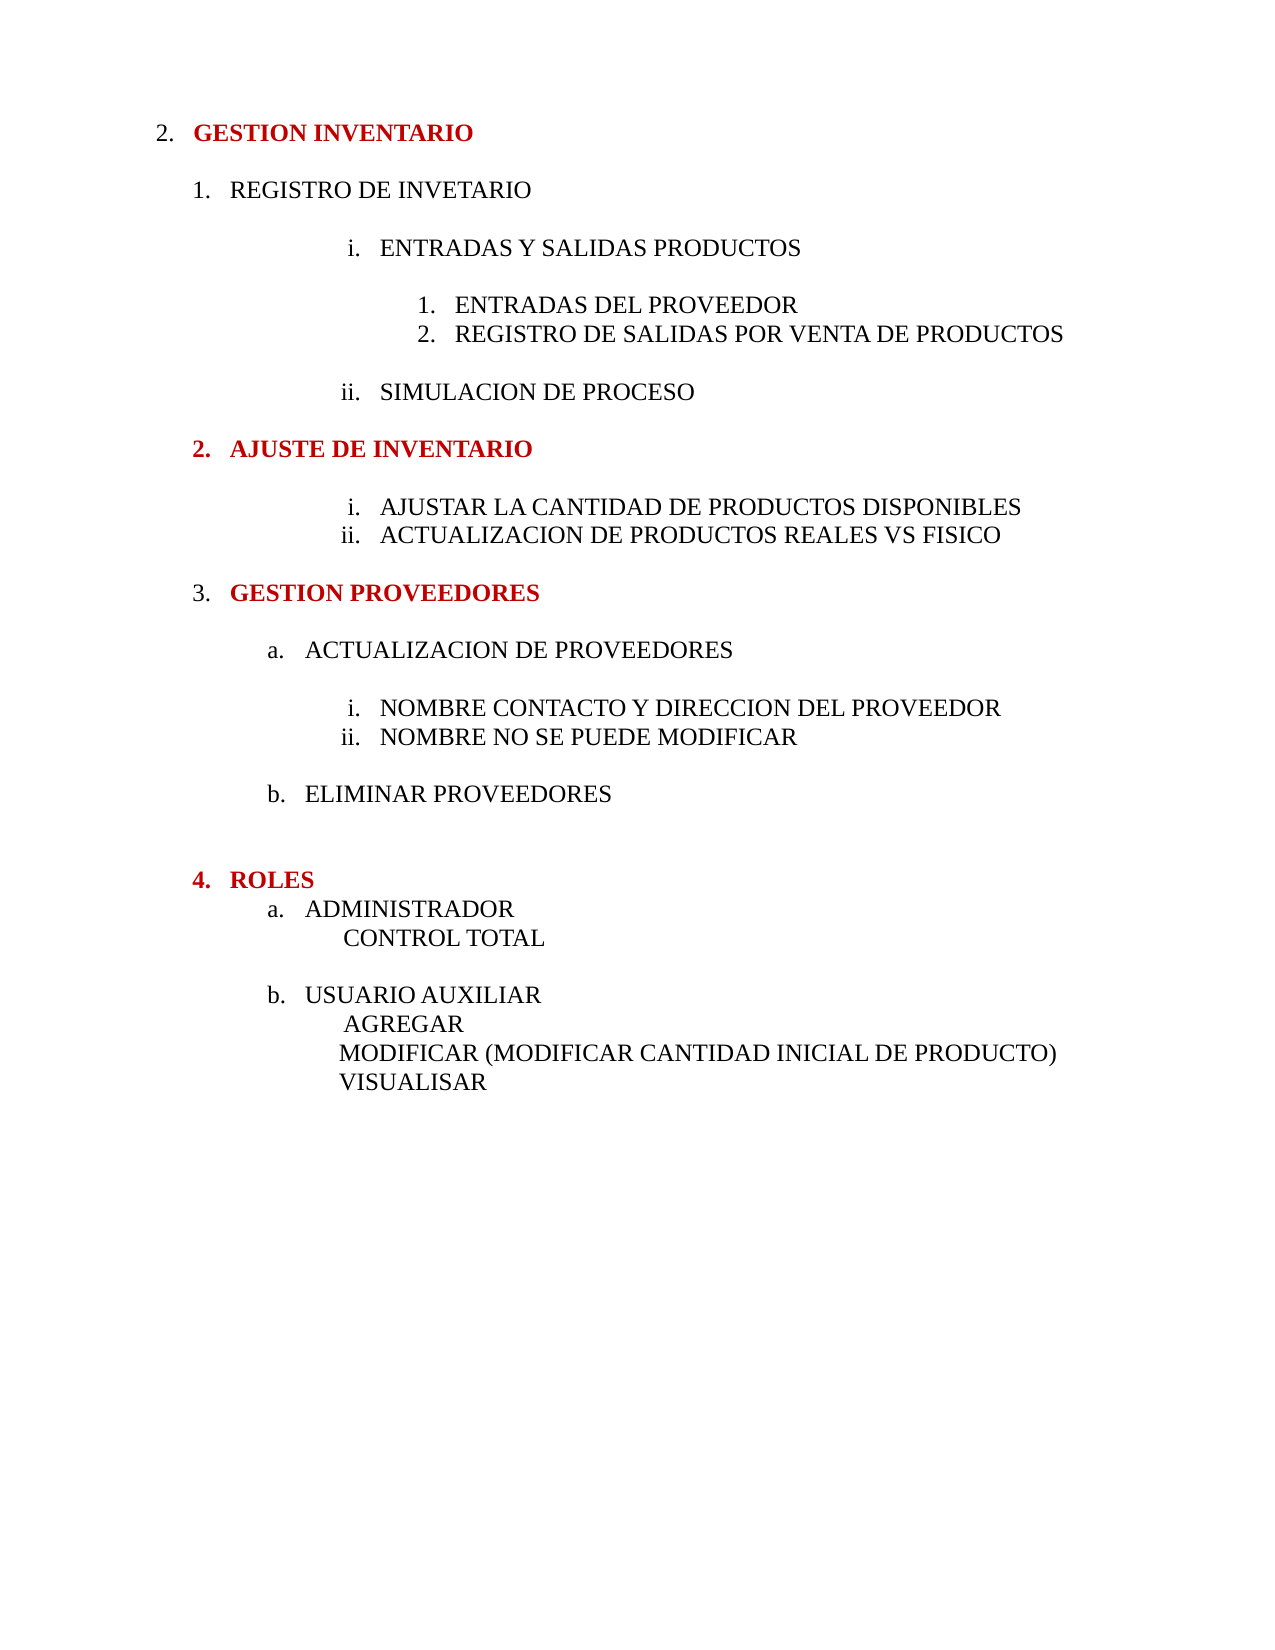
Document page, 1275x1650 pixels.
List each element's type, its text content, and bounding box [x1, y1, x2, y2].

list ACTUALIZACION DE PROVEEDORES [267, 636, 1157, 693]
text VISUALISAR [266, 1067, 1157, 1096]
list ENTRADAS Y SALIDAS PRODUCTOS [361, 233, 1157, 262]
list USUARIO AUXILIAR [267, 981, 1157, 1009]
list SIMULACION DE PROCESO [361, 377, 1157, 406]
text CONTROL TOTAL [343, 923, 1157, 952]
list ADMINISTRADOR [267, 894, 1157, 923]
list ENTRADAS DEL PROVEEDOR [417, 291, 1157, 319]
list AJUSTE DE INVENTARIO [192, 434, 1157, 463]
text AGREGAR [343, 1009, 1157, 1038]
list ACTUALIZACION DE PRODUCTOS REALES VS FISICO [361, 521, 1157, 578]
list NOMBRE CONTACTO Y DIRECCION DEL PROVEEDOR [361, 693, 1157, 722]
list GESTION INVENTARIO [156, 118, 1157, 147]
text MODIFICAR (MODIFICAR CANTIDAD INICIAL DE PRODUCTO) [266, 1038, 1157, 1067]
list REGISTRO DE INVETARIO [192, 176, 1157, 204]
list REGISTRO DE SALIDAS POR VENTA DE PRODUCTOS [417, 319, 1157, 348]
list AJUSTAR LA CANTIDAD DE PRODUCTOS DISPONIBLES [361, 492, 1157, 521]
list ELIMINAR PROVEEDORES [267, 779, 1157, 808]
list NOMBRE NO SE PUEDE MODIFICAR [361, 722, 1157, 779]
list ROLES [192, 866, 1157, 894]
list GESTION PROVEEDORES [192, 578, 1157, 636]
